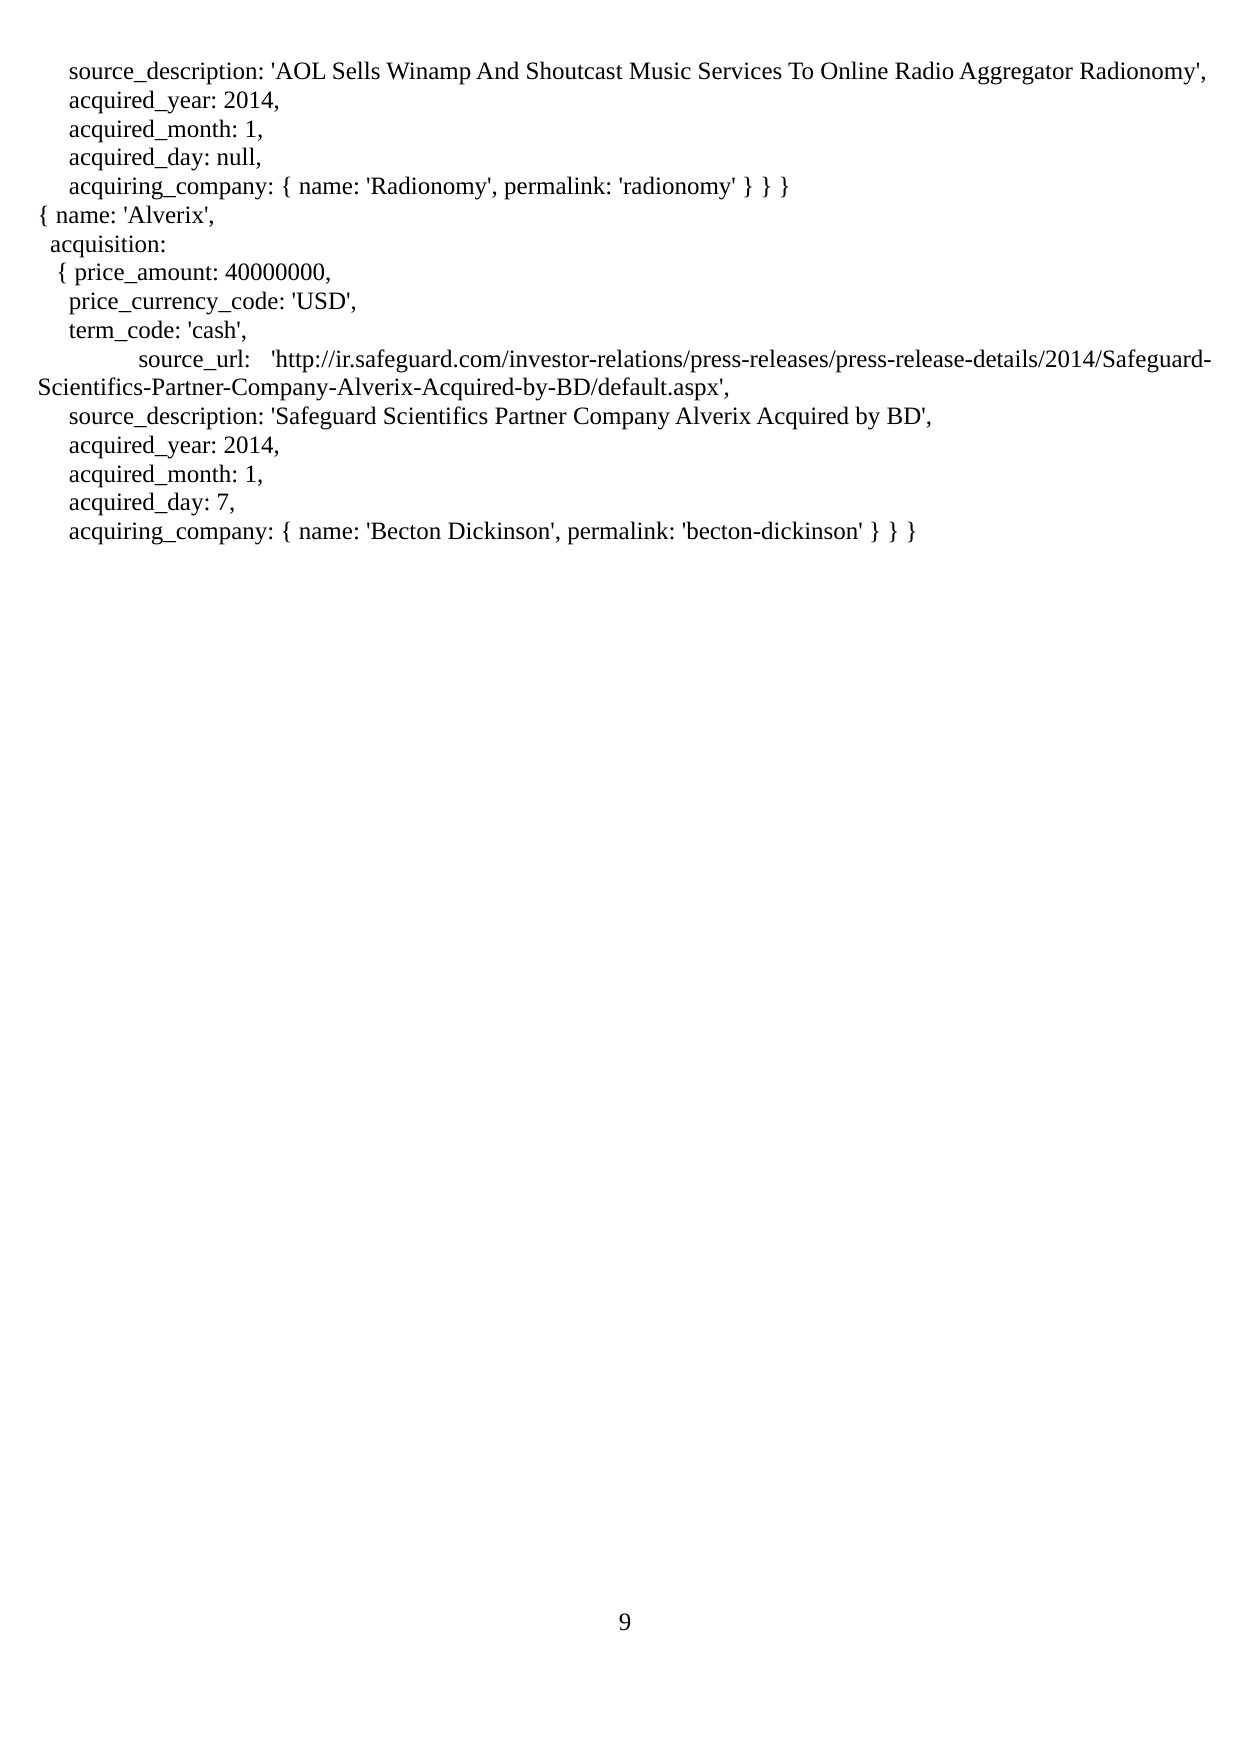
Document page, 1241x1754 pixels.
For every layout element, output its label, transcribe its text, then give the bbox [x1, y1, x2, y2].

text source_description: 'AOL Sells Winamp And Shoutcast Music Services To Online Radio Aggregator Radionomy', [37, 56, 1212, 85]
text acquired_month: 1, [37, 114, 1212, 142]
text term_code: 'cash', [37, 315, 1212, 344]
text source_description: 'Safeguard Scientifics Partner Company Alverix Acquired by BD', [37, 401, 1212, 430]
text acquiring_company: { name: 'Radionomy', permalink: 'radionomy' } } } [37, 171, 1212, 200]
text source_url: 'http://ir.safeguard.com/investor-relations/press-releases/press-release-details/2014/Safeguard-Scientifics-Partner-Company-Alverix-Acquired-by-BD/default.aspx', [37, 344, 1212, 401]
text acquired_day: null, [37, 142, 1212, 171]
text acquiring_company: { name: 'Becton Dickinson', permalink: 'becton-dickinson' } } } [37, 516, 1212, 545]
text acquired_year: 2014, [37, 430, 1212, 459]
text price_currency_code: 'USD', [37, 286, 1212, 315]
text acquired_year: 2014, [37, 85, 1212, 114]
text { price_amount: 40000000, [37, 257, 1212, 286]
text acquisition: [37, 229, 1212, 257]
text { name: 'Alverix', [37, 200, 1212, 229]
text acquired_month: 1, [37, 459, 1212, 487]
text acquired_day: 7, [37, 487, 1212, 516]
